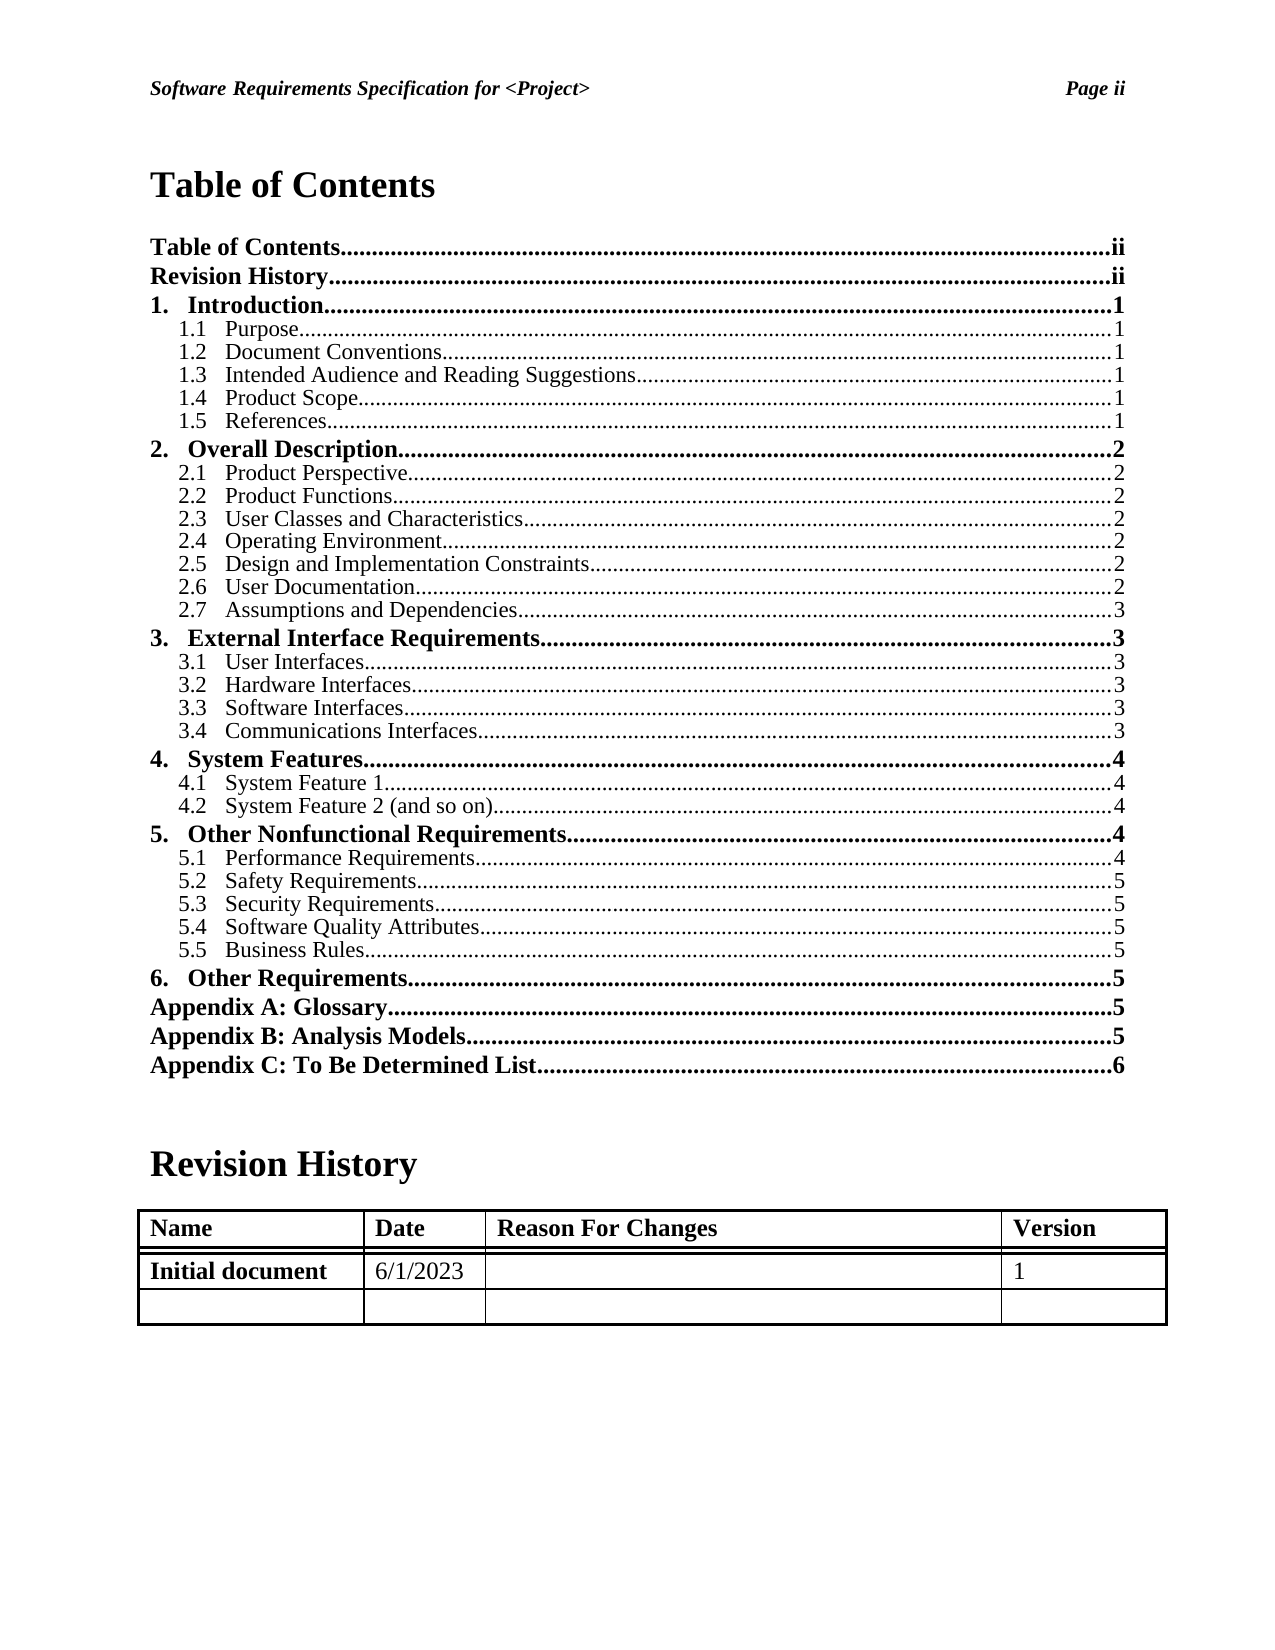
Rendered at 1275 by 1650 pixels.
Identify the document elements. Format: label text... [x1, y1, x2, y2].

table_cell 1 [1002, 1255, 1165, 1288]
table_header Reason For Changes [486, 1212, 1001, 1246]
text 3.3 Software Interfaces 3 [178, 697, 1125, 720]
text 1. Introduction 1 [150, 295, 1125, 318]
text Table of Contents [150, 162, 1125, 206]
text 2. Overall Description 2 [150, 439, 1125, 462]
text 1.1 Purpose 1 [178, 318, 1125, 341]
table_cell [140, 1290, 363, 1323]
table_cell Initial document [140, 1255, 363, 1288]
text 5.2 Safety Requirements 5 [178, 870, 1125, 893]
text 5.4 Software Quality Attributes 5 [178, 916, 1125, 939]
table_header Date [365, 1212, 485, 1246]
table_header Name [140, 1212, 363, 1246]
text 2.3 User Classes and Characteristics 2 [178, 508, 1125, 531]
text Table of Contents ii [150, 237, 1125, 260]
text Revision History ii [150, 266, 1125, 289]
text 1.5 References 1 [178, 410, 1125, 433]
text 5.5 Business Rules 5 [178, 939, 1125, 962]
text 5. Other Nonfunctional Requirements 4 [150, 824, 1125, 847]
text 4. System Features 4 [150, 749, 1125, 772]
text 5.3 Security Requirements 5 [178, 893, 1125, 916]
text Appendix B: Analysis Models 5 [150, 1026, 1125, 1049]
table_cell [486, 1290, 1001, 1323]
text 2.7 Assumptions and Dependencies 3 [178, 599, 1125, 622]
text 3.2 Hardware Interfaces 3 [178, 674, 1125, 697]
text Appendix C: To Be Determined List 6 [150, 1056, 1125, 1078]
text 5.1 Performance Requirements 4 [178, 847, 1125, 870]
text 4.1 System Feature 1 4 [178, 772, 1125, 795]
text Revision History [150, 1141, 1125, 1184]
text 2.6 User Documentation 2 [178, 576, 1125, 599]
text 3.4 Communications Interfaces 3 [178, 720, 1125, 743]
text 3.1 User Interfaces 3 [178, 651, 1125, 674]
text 3. External Interface Requirements 3 [150, 628, 1125, 651]
text 2.1 Product Perspective 2 [178, 462, 1125, 485]
text 2.2 Product Functions 2 [178, 485, 1125, 508]
table_cell [365, 1290, 485, 1323]
text 4.2 System Feature 2 (and so on) 4 [178, 795, 1125, 818]
table_cell [1002, 1290, 1165, 1323]
text 6. Other Requirements 5 [150, 968, 1125, 991]
table_cell [486, 1255, 1001, 1288]
text 1.3 Intended Audience and Reading Suggestions 1 [178, 364, 1125, 387]
text 1.4 Product Scope 1 [178, 387, 1125, 410]
text Appendix A: Glossary 5 [150, 997, 1125, 1020]
table_cell 6/1/2023 [365, 1255, 485, 1288]
table_header Version [1002, 1212, 1165, 1246]
text 2.5 Design and Implementation Constraints 2 [178, 553, 1125, 576]
text 2.4 Operating Environment 2 [178, 531, 1125, 553]
text 1.2 Document Conventions 1 [178, 341, 1125, 364]
